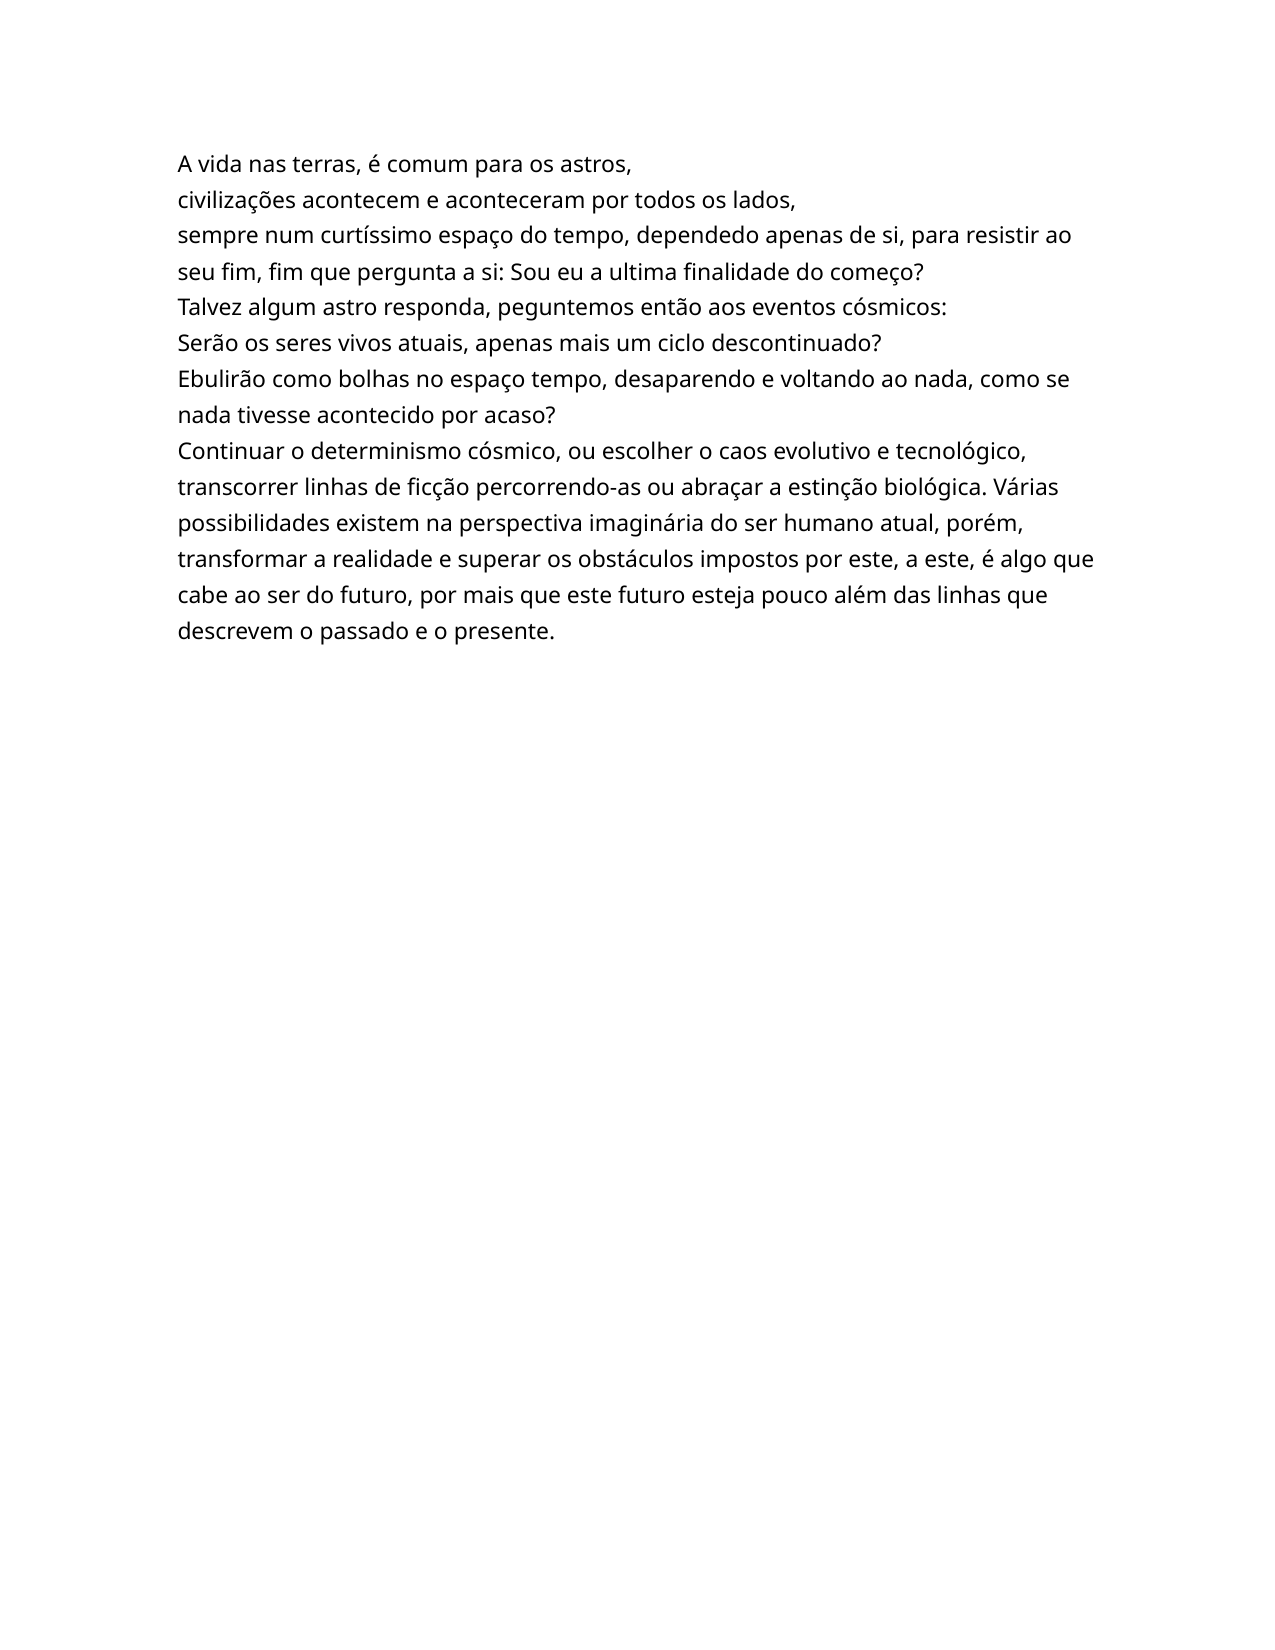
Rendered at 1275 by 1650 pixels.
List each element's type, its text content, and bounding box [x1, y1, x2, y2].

text A vida nas terras, é comum para os astros, civilizações acontecem e aconteceram por todos os lados, sempre num curtíssimo espaço do tempo, dependedo apenas de si, para resistir ao seu fim, fim que pergunta a si: Sou eu a ultima finalidade do começo? Talvez algum astro responda, peguntemos então aos eventos cósmicos: Serão os seres vivos atuais, apenas mais um ciclo descontinuado? Ebulirão como bolhas no espaço tempo, desaparendo e voltando ao nada, como se nada tivesse acontecido por acaso? Continuar o determinismo cósmico, ou escolher o caos evolutivo e tecnológico, transcorrer linhas de ficção percorrendo-as ou abraçar a estinção biológica. Várias possibilidades existem na perspectiva imaginária do ser humano atual, porém, transformar a realidade e superar os obstáculos impostos por este, a este, é algo que cabe ao ser do futuro, por mais que este futuro esteja pouco além das linhas que descrevem o passado e o presente. [177, 148, 1098, 646]
